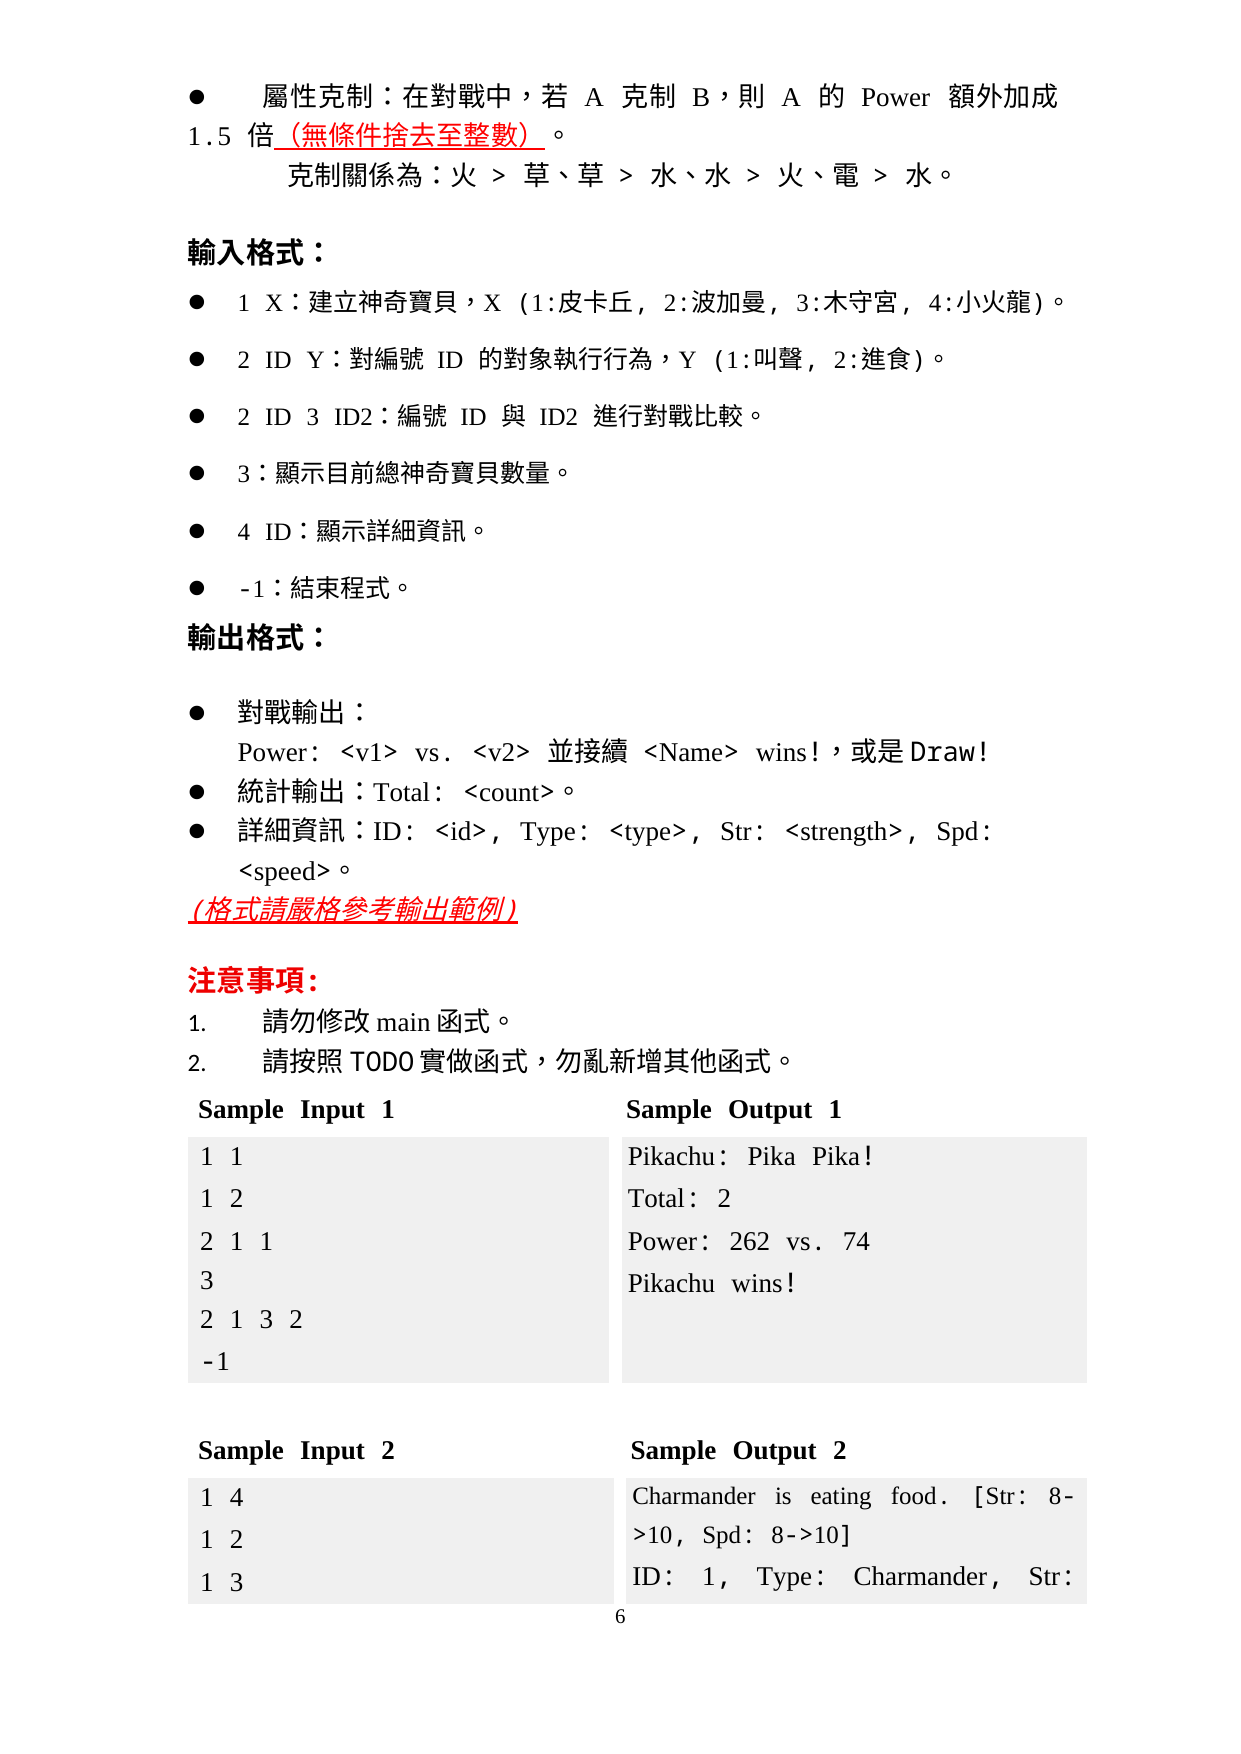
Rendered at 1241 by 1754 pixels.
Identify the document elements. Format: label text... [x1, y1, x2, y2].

table_header Sample Input 2 [188, 1420, 614, 1478]
list 1 X：建立神奇寶貝，X (1:皮卡丘, 2:波加曼, 3:木守宮, 4:小火龍)。 [187, 283, 1053, 319]
list -1：結束程式。 [187, 568, 1053, 604]
list 2 ID Y：對編號 ID 的對象執行行為，Y (1:叫聲, 2:進食)。 [187, 340, 1053, 376]
list 詳細資訊：ID: <id>, Type: <type>, Str: <strength>, Spd: <speed>。 [187, 809, 1053, 888]
table_cell 1 1 1 2 2 1 1 3 2 1 3 2 -1 [188, 1137, 609, 1383]
list 屬性克制：在對戰中，若 A 克制 B，則 A 的 Power 額外加成 1.5 倍（無條件捨去至整數）。 [187, 75, 1059, 154]
text (格式請嚴格參考輸出範例) [187, 888, 1053, 927]
table_cell Pikachu: Pika Pika! Total: 2 Power: 262 vs. 74 Pikachu wins! [622, 1137, 1087, 1383]
table_header Sample Output 2 [626, 1420, 1087, 1478]
table_cell Charmander is eating food. [Str: 8->10, Spd: 8->10] ID: 1, Type: Charmander, Str: [626, 1478, 1087, 1604]
text 克制關係為：火 > 草、草 > 水、水 > 火、電 > 水。 [287, 154, 1059, 193]
list 請勿修改main函式。 [187, 1000, 1059, 1039]
table_header Sample Output 1 [622, 1079, 1087, 1137]
text Power: <v1> vs. <v2> 並接續 <Name> wins!，或是Draw! [237, 730, 1053, 770]
list 3：顯示目前總神奇寶貝數量。 [187, 454, 1053, 490]
list 對戰輸出： [187, 691, 1053, 730]
text 輸出格式： [187, 615, 1053, 657]
list 4 ID：顯示詳細資訊。 [187, 511, 1053, 547]
table_cell 1 4 1 2 1 3 [188, 1478, 614, 1604]
list 2 ID 3 ID2：編號 ID 與 ID2 進行對戰比較。 [187, 397, 1053, 433]
list 請按照TODO實做函式，勿亂新增其他函式。 [187, 1039, 1059, 1079]
text 輸入格式： [187, 230, 1053, 272]
table_header Sample Input 1 [188, 1079, 609, 1137]
list 統計輸出：Total: <count>。 [187, 770, 1053, 809]
text 注意事項: [187, 958, 1053, 1000]
